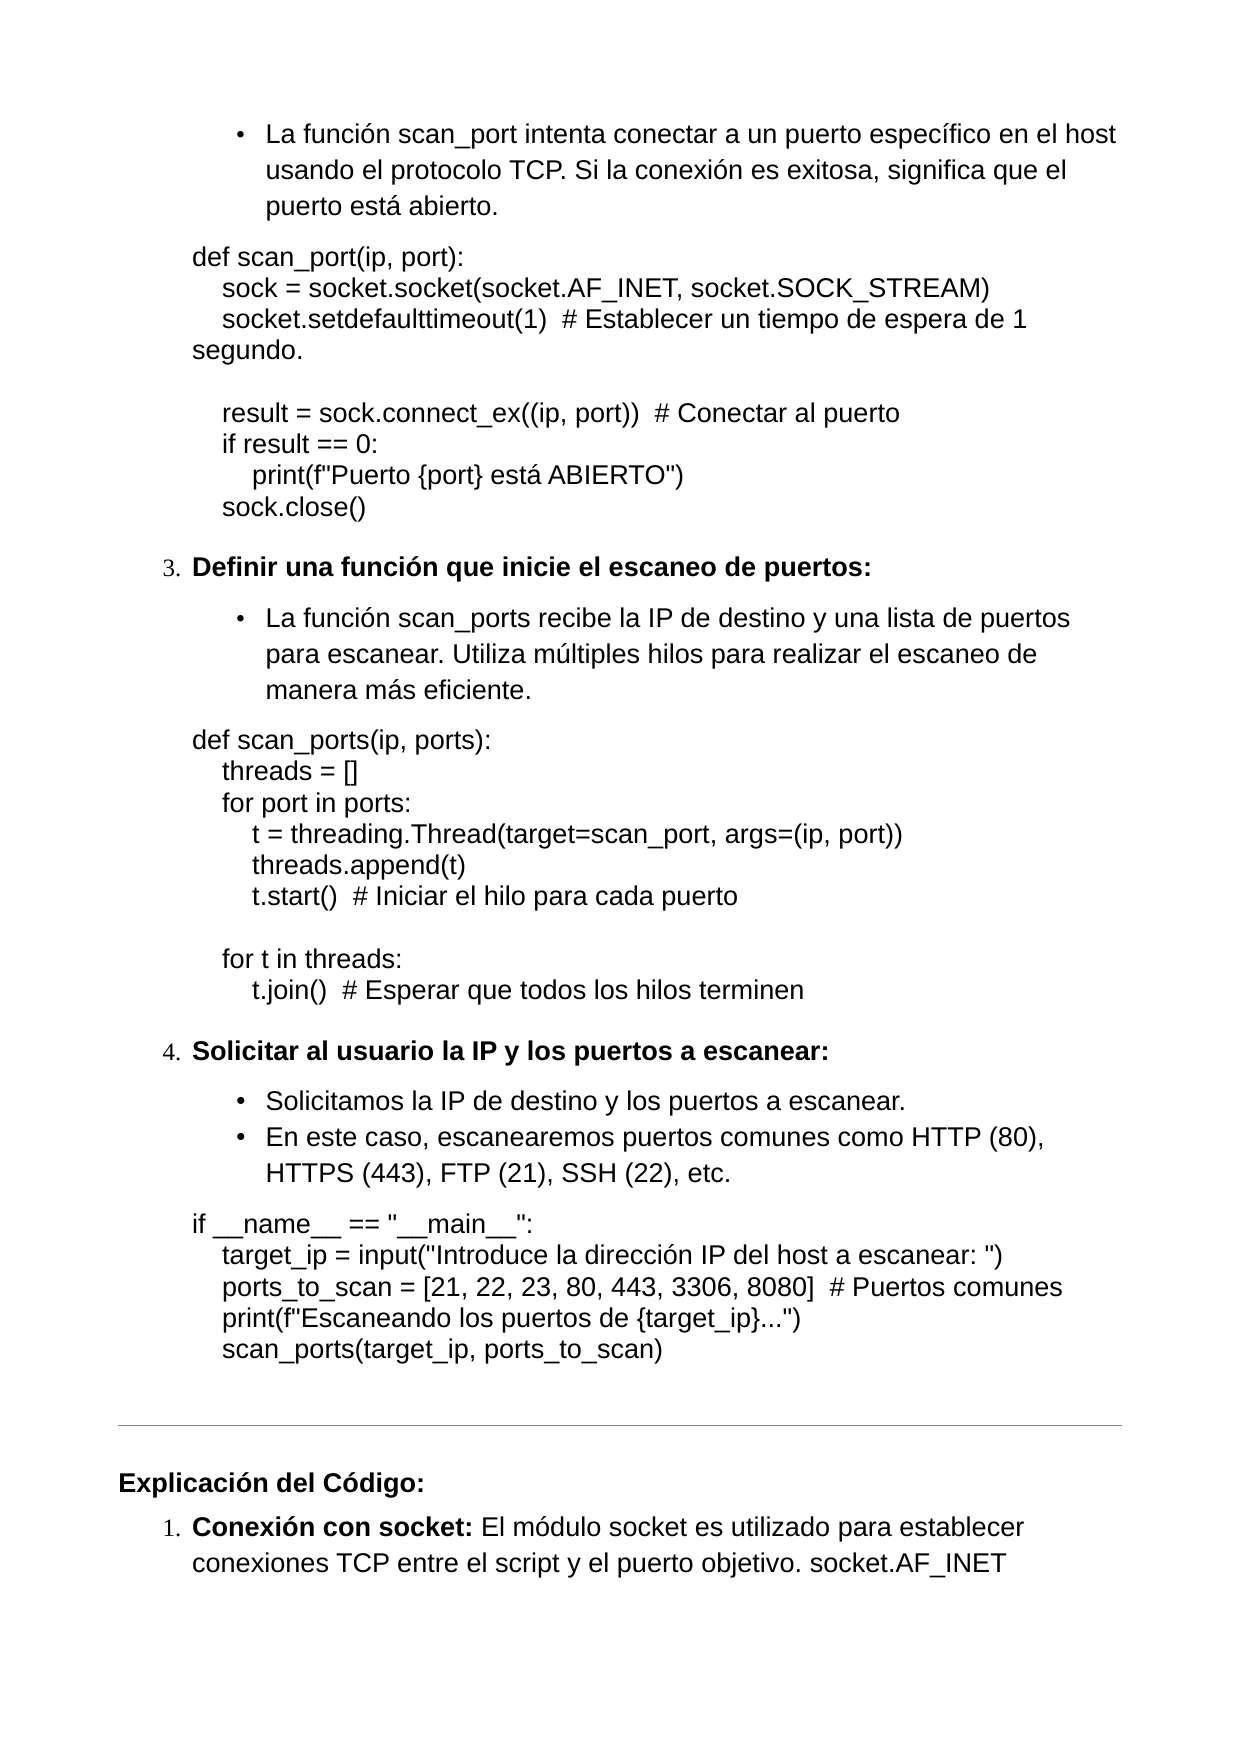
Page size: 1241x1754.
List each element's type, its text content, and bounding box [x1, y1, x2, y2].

list if result == 0: [162, 428, 1122, 459]
list if __name__ == "__main__": [162, 1208, 1122, 1239]
list target_ip = input("Introduce la dirección IP del host a escanear: ") [162, 1239, 1122, 1271]
list En este caso, escanearemos puertos comunes como HTTP (80), HTTPS (443), FTP (21), SSH (22), etc. [236, 1121, 1122, 1189]
list ports_to_scan = [21, 22, 23, 80, 443, 3306, 8080] # Puertos comunes [162, 1271, 1122, 1302]
list scan_ports(target_ip, ports_to_scan) [162, 1333, 1122, 1364]
list Solicitamos la IP de destino y los puertos a escanear. [236, 1085, 1122, 1117]
list def scan_ports(ip, ports): [162, 724, 1122, 755]
list threads.append(t) [162, 849, 1122, 880]
list t.join() # Esperar que todos los hilos terminen [162, 974, 1122, 1005]
list t = threading.Thread(target=scan_port, args=(ip, port)) [162, 818, 1122, 849]
list La función scan_port intenta conectar a un puerto específico en el host usando el protocolo TCP. Si la conexión es exitosa, significa que el puerto está abierto. [236, 118, 1122, 221]
list Solicitar al usuario la IP y los puertos a escanear: [162, 1035, 1122, 1066]
list print(f"Escaneando los puertos de {target_ip}...") [162, 1302, 1122, 1333]
list La función scan_ports recibe la IP de destino y una lista de puertos para escanear. Utiliza múltiples hilos para realizar el escaneo de manera más eficiente. [236, 602, 1122, 705]
subtitle Explicación del Código: [118, 1467, 1122, 1499]
list t.start() # Iniciar el hilo para cada puerto [162, 880, 1122, 912]
list Conexión con socket: El módulo socket es utilizado para establecer conexiones TCP entre el script y el puerto objetivo. socket.AF_INET [162, 1511, 1122, 1578]
list for t in threads: [162, 943, 1122, 974]
list socket.setdefaulttimeout(1) # Establecer un tiempo de espera de 1 segundo. [162, 303, 1122, 366]
list result = sock.connect_ex((ip, port)) # Conectar al puerto [162, 397, 1122, 428]
list sock.close() [162, 491, 1122, 522]
list for port in ports: [162, 787, 1122, 818]
list sock = socket.socket(socket.AF_INET, socket.SOCK_STREAM) [162, 272, 1122, 303]
list print(f"Puerto {port} está ABIERTO") [162, 459, 1122, 491]
list def scan_port(ip, port): [162, 241, 1122, 272]
list threads = [] [162, 755, 1122, 787]
list Definir una función que inicie el escaneo de puertos: [162, 551, 1122, 582]
